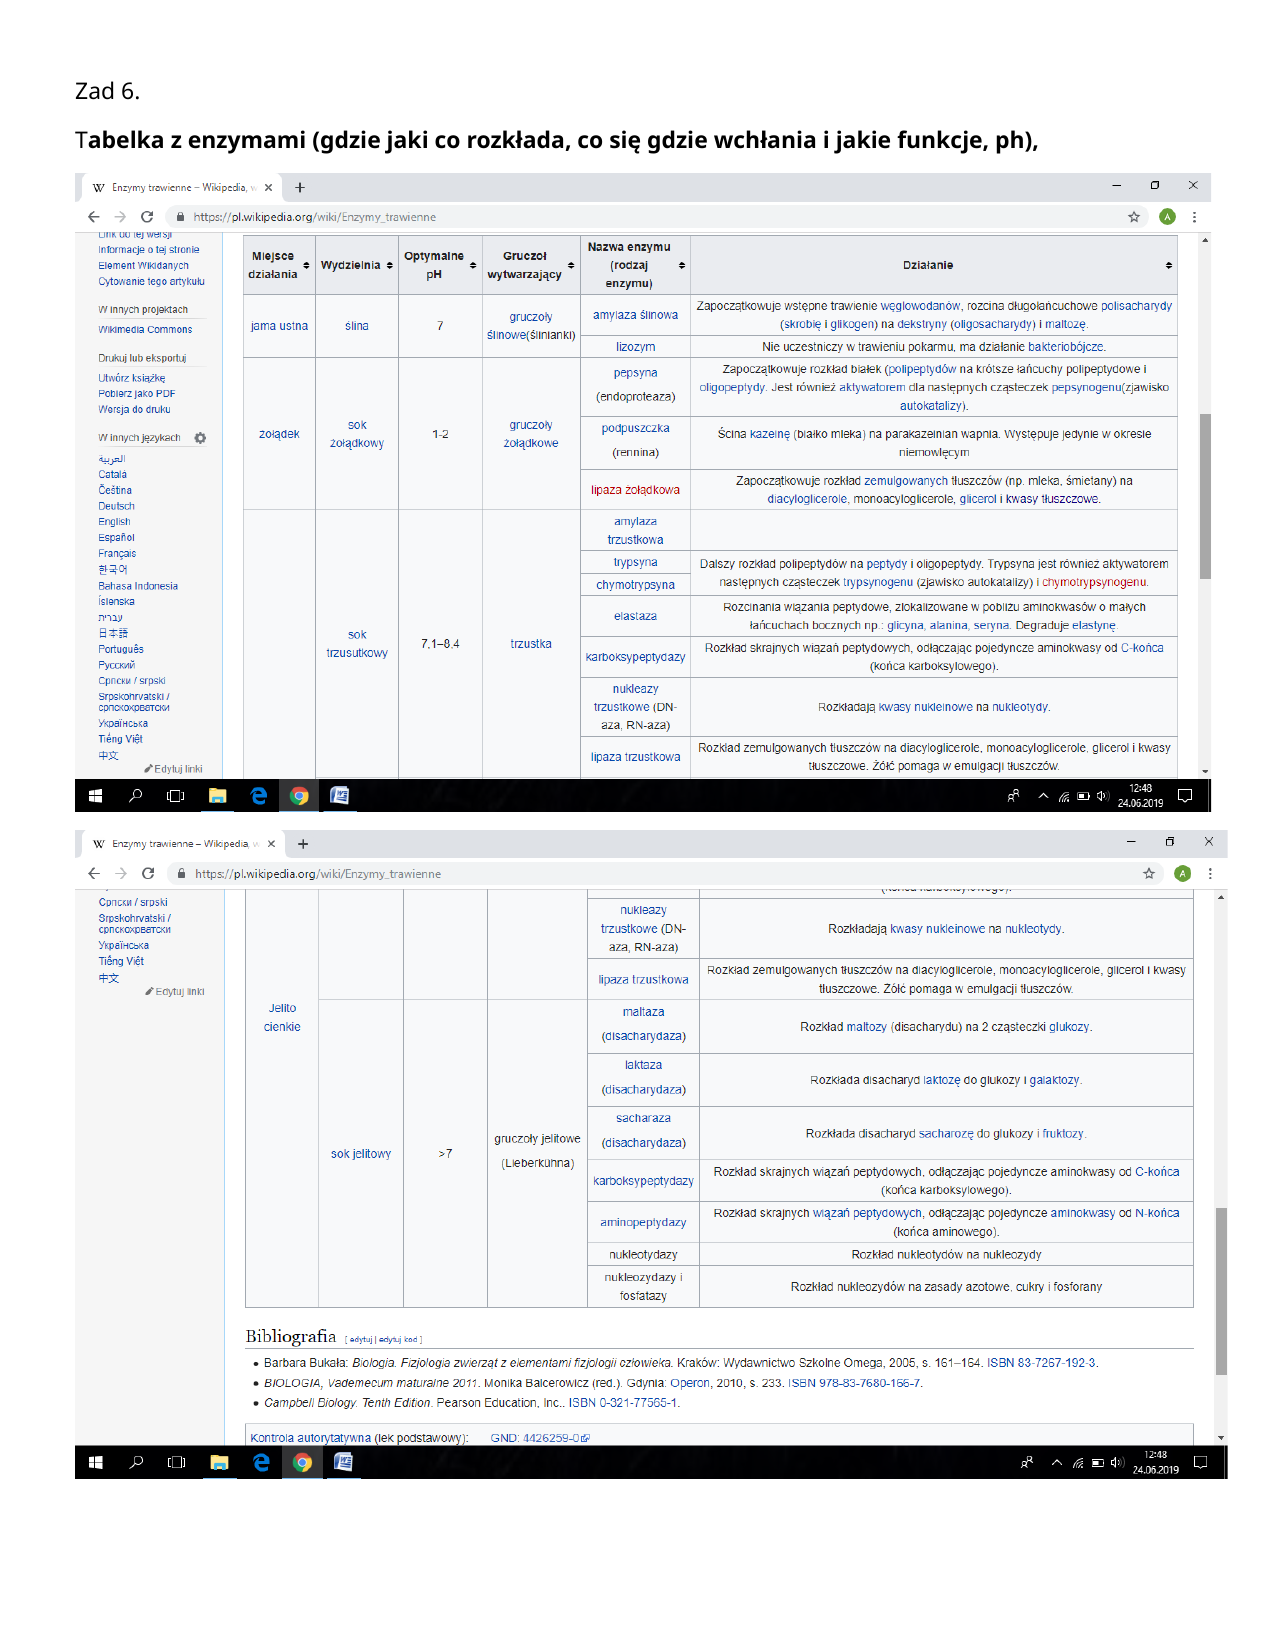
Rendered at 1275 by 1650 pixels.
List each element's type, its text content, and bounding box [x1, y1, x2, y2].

text Zad 6. [75, 75, 1200, 106]
picture [75, 830, 1228, 1479]
text Tabelka z enzymami (gdzie jaki co rozkłada, co się gdzie wchłania i jakie funkcje, ph), [75, 124, 1200, 155]
picture [75, 173, 1212, 812]
